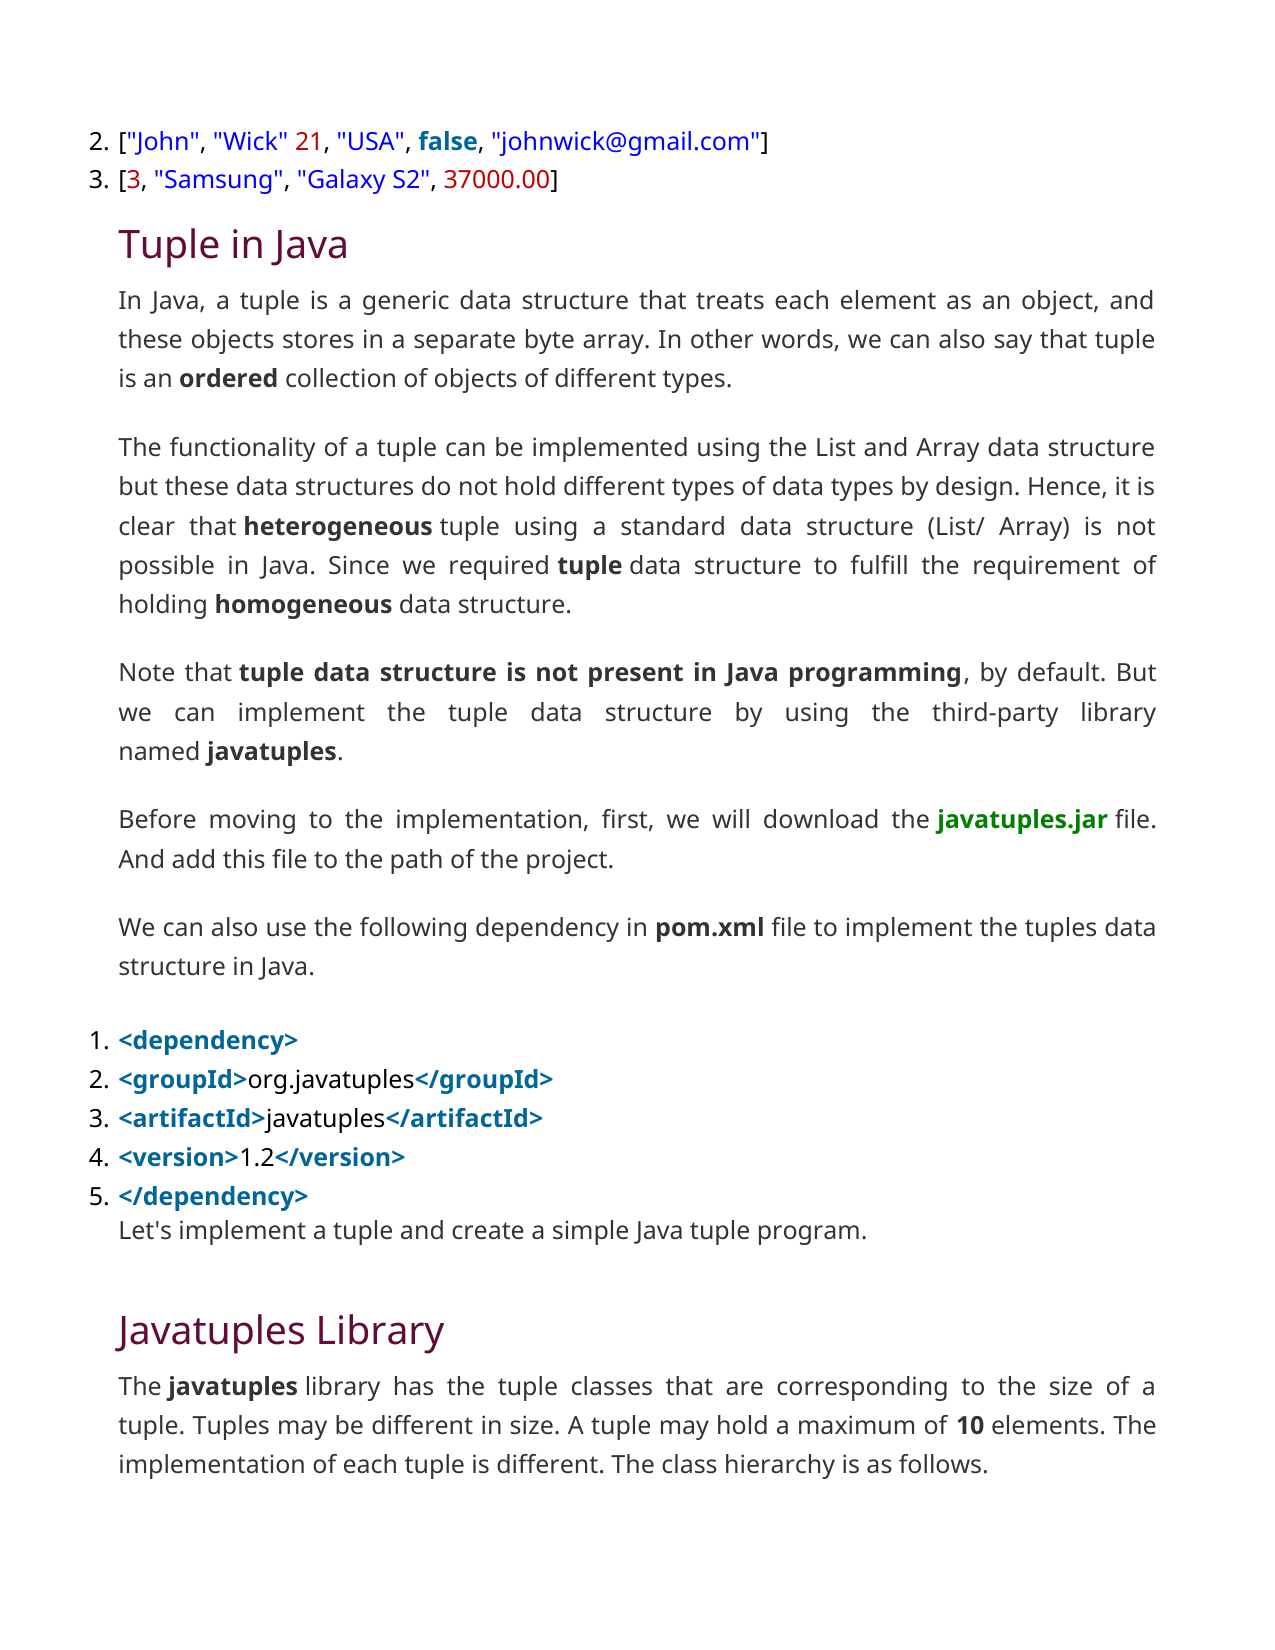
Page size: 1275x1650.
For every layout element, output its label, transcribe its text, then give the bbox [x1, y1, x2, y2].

subtitle Tuple in Java [118, 217, 1157, 270]
text The javatuples library has the tuple classes that are corresponding to the size of a tuple. Tuples may be different in size. A tuple may hold a maximum of 10 elements. The implementation of each tuple is different. The class hierarchy is as follows. [118, 1368, 1157, 1481]
list <dependency> [118, 1018, 1157, 1057]
list </dependency> [118, 1174, 1157, 1213]
list <artifactId>javatuples</artifactId> [118, 1096, 1157, 1135]
text Let's implement a tuple and create a simple Java tuple program. [118, 1213, 1157, 1247]
text Before moving to the implementation, first, we will download the javatuples.jar file. And add this file to the path of the project. [118, 802, 1157, 875]
text Note that tuple data structure is not present in Java programming, by default. But we can implement the tuple data structure by using the third-party library named javatuples. [118, 655, 1157, 767]
list [3, "Samsung", "Galaxy S2", 37000.00] [118, 157, 1157, 196]
list ["John", "Wick" 21, "USA", false, "johnwick@gmail.com"] [118, 118, 1157, 157]
text We can also use the following dependency in pom.xml file to implement the tuples data structure in Java. [118, 910, 1157, 983]
subtitle Javatuples Library [118, 1302, 1157, 1356]
text The functionality of a tuple can be implemented using the List and Array data structure but these data structures do not hold different types of data types by design. Hence, it is clear that heterogeneous tuple using a standard data structure (List/ Array) is not possible in Java. Since we required tuple data structure to fulfill the requirement of holding homogeneous data structure. [118, 430, 1157, 621]
list <version>1.2</version> [118, 1135, 1157, 1174]
text In Java, a tuple is a generic data structure that treats each element as an object, and these objects stores in a separate byte array. In other words, we can also say that tuple is an ordered collection of objects of different types. [118, 283, 1157, 395]
list <groupId>org.javatuples</groupId> [118, 1057, 1157, 1096]
